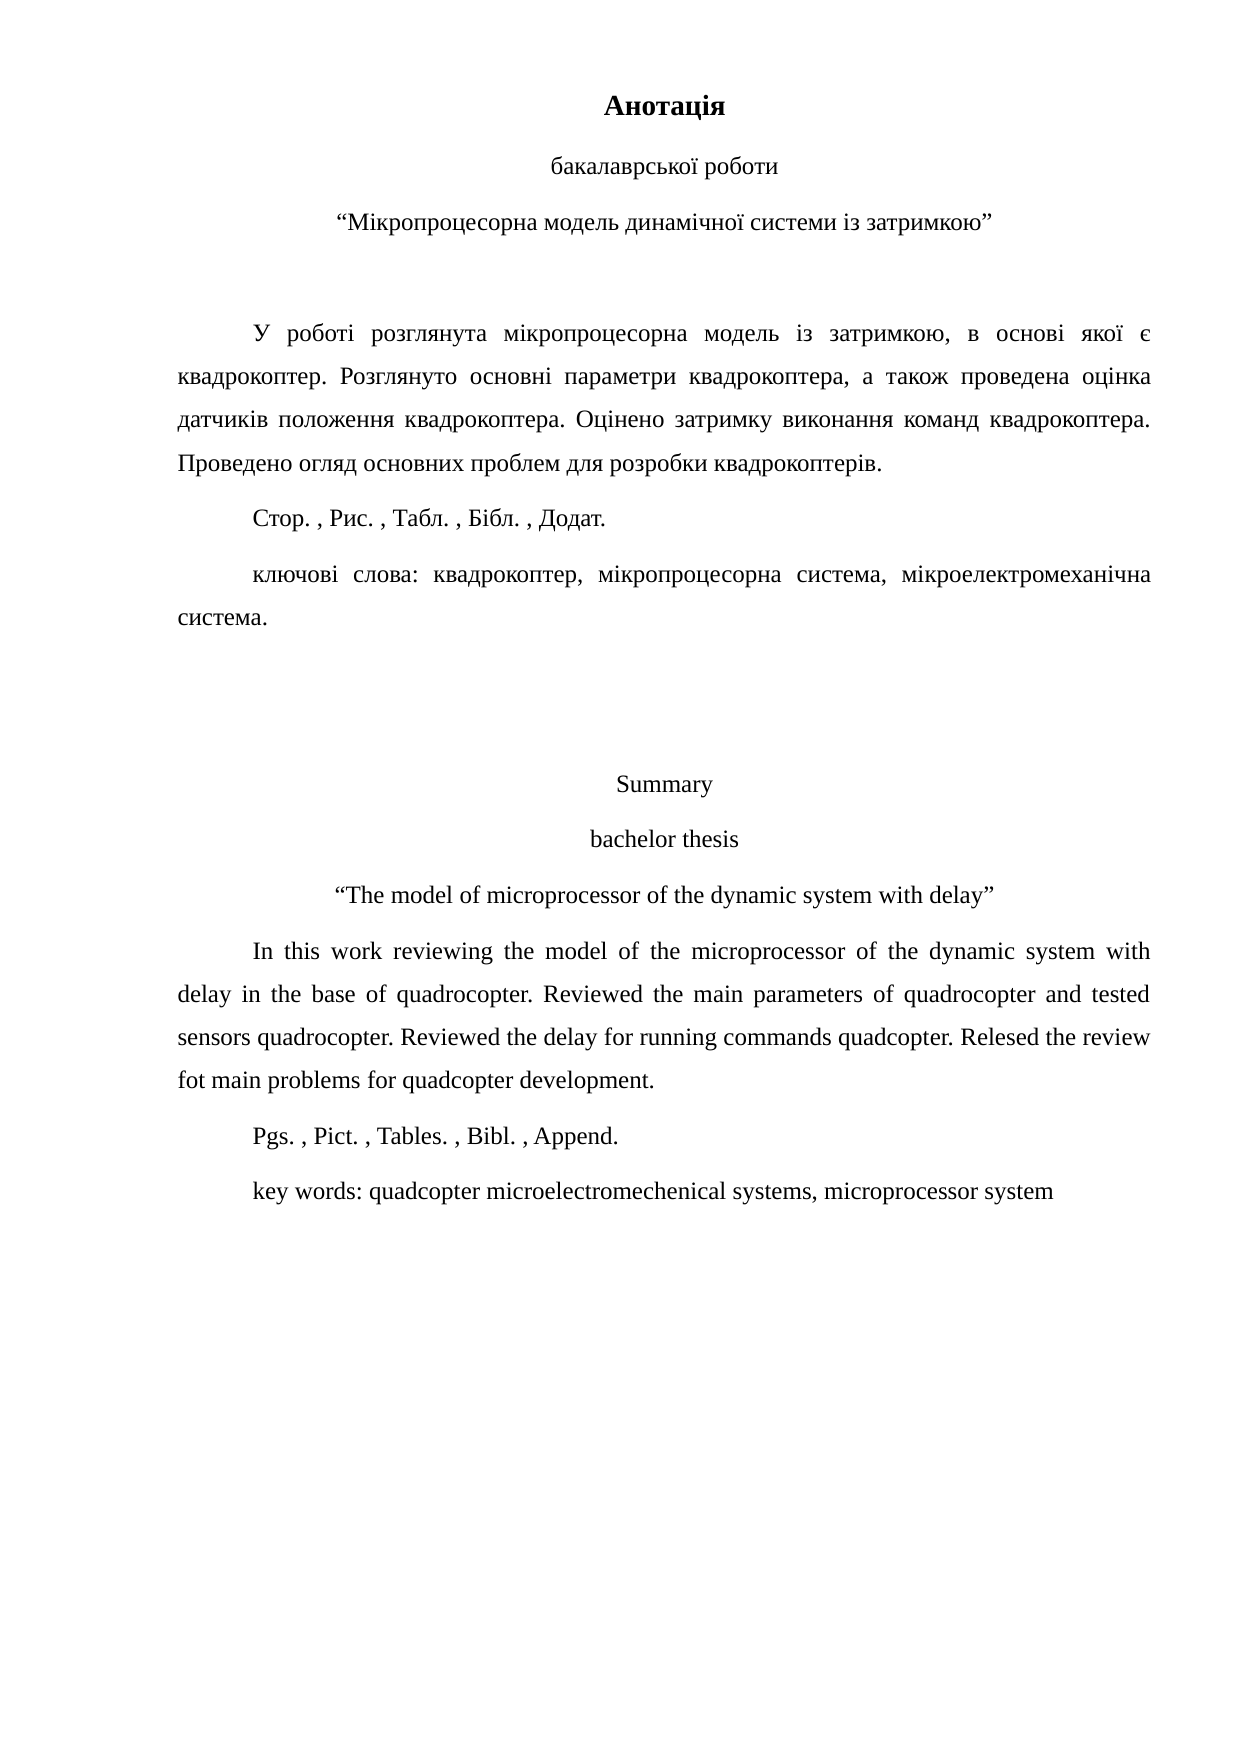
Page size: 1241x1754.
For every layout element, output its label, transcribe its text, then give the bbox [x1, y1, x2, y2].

text bachelor thesis [177, 824, 1152, 853]
text key words: quadcopter microelectromechenical systems, microprocessor system [177, 1176, 1152, 1205]
text Pgs. , Pict. , Tables. , Bibl. , Append. [177, 1121, 1152, 1149]
text Summary [177, 769, 1152, 798]
text ключові слова: квадрокоптер, мікропроцесорна система, мікроелектромеханічна система. [177, 559, 1152, 631]
text Анотація [177, 88, 1152, 122]
text бакалаврської роботи [177, 151, 1152, 180]
text Стор. , Рис. , Табл. , Бібл. , Додат. [177, 503, 1152, 532]
text “Мікропроцесорна модель динамічної системи із затримкою” [177, 207, 1152, 236]
text “The model of microprocessor of the dynamic system with delay” [177, 880, 1152, 909]
text In this work reviewing the model of the microprocessor of the dynamic system with delay in the base of quadrocopter. Reviewed the main parameters of quadrocopter and tested sensors quadrocopter. Reviewed the delay for running commands quadcopter. Relesed the review fot main problems for quadcopter development. [177, 936, 1152, 1094]
text У роботі розглянута мікропроцесорна модель із затримкою, в основі якої є квадрокоптер. Розглянуто основні параметри квадрокоптера, а також проведена оцінка датчиків положення квадрокоптера. Оцінено затримку виконання команд квадрокоптера. Проведено огляд основних проблем для розробки квадрокоптерів. [177, 318, 1152, 476]
